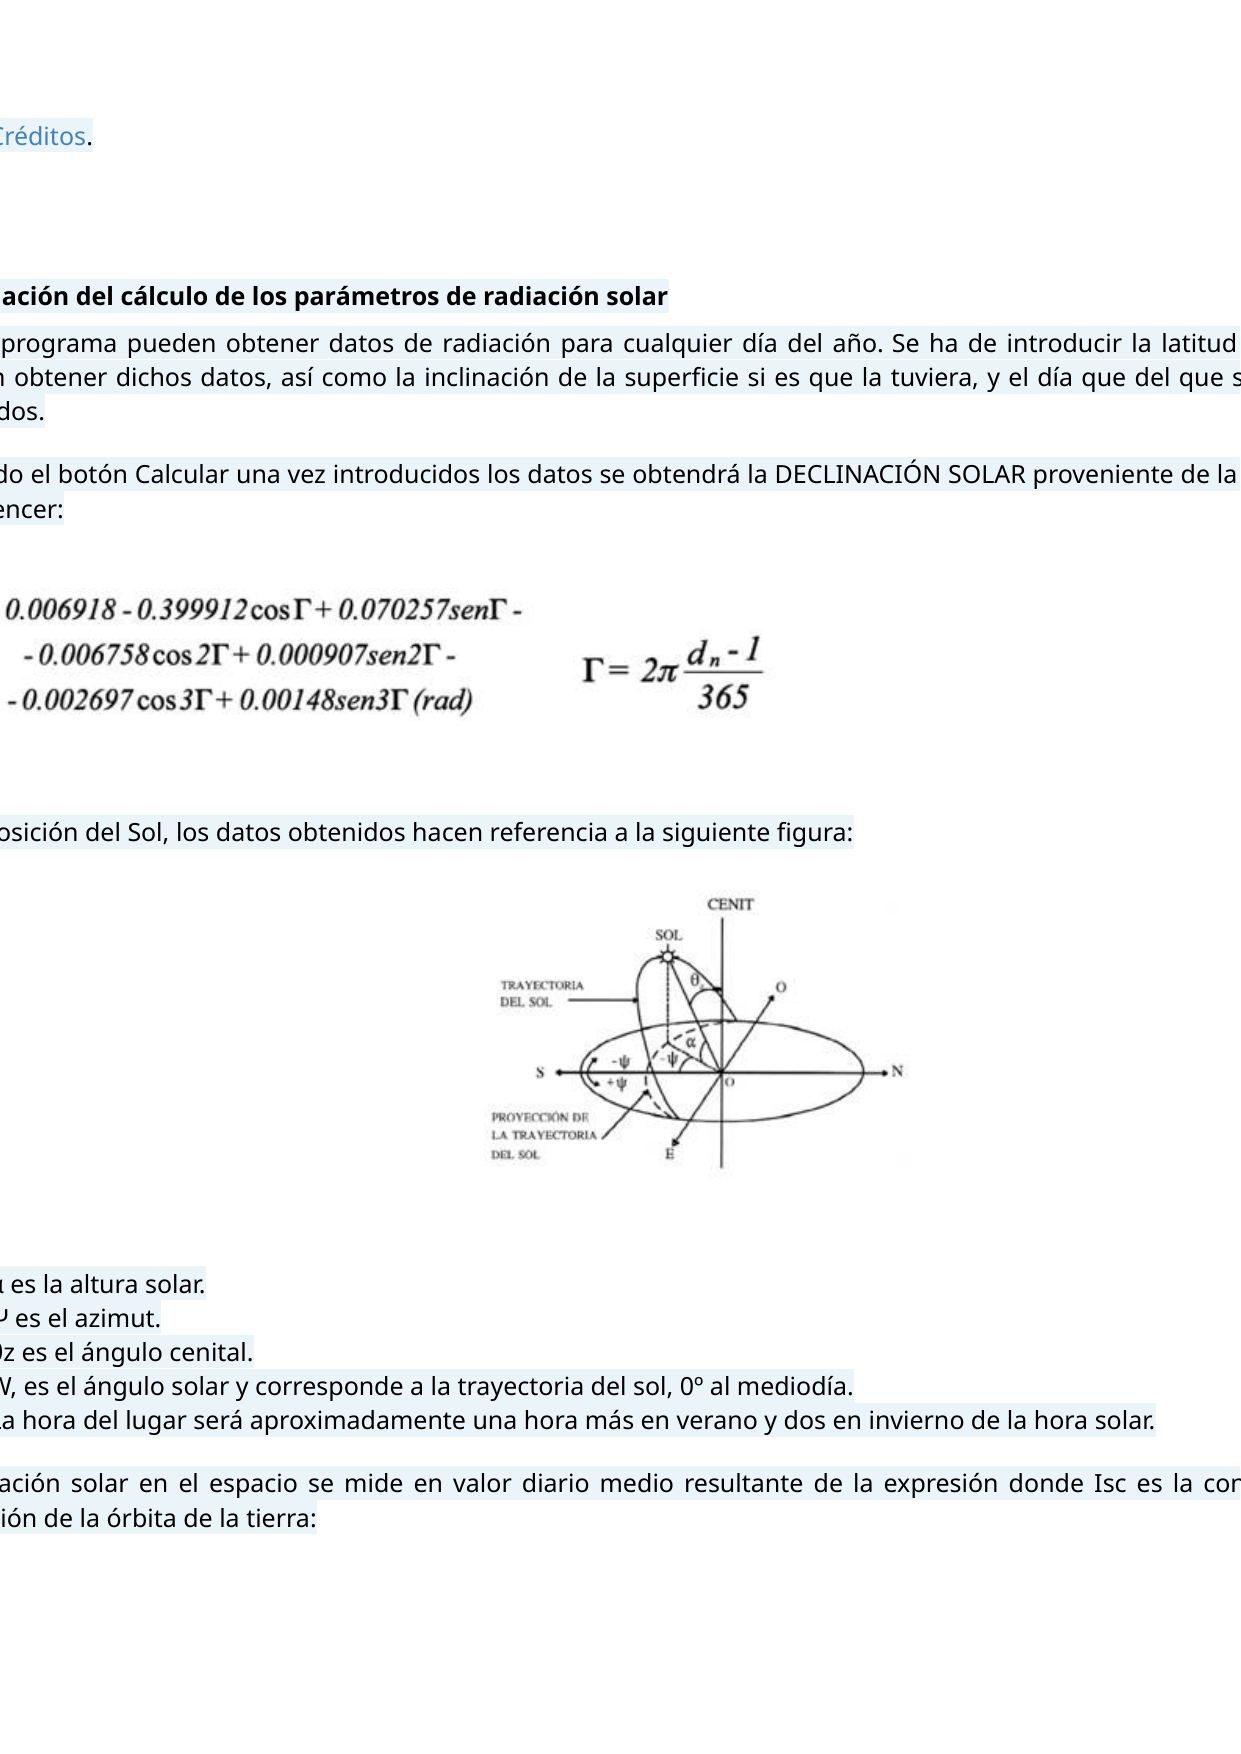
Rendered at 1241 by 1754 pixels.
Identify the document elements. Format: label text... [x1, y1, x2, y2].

picture [484, 878, 921, 1179]
table_header Delphi: AjpdSoft Cálculo de los parámetros de radiación Añadida a la sección Descargas la aplicación AjpdSoft Cálculo de los parámetros de radiación: este programa ha sido desarrollado para el cálculo de la declinación solar así como para calcular la posición del Sol en cualquier día del año. Permite calcular, para una latitud dada, la radiación solar sobre superficie plana o inclinada en la capa exterior de la atmósfera. Los resultados se pueden guardar en fichero de texto, consultar en pantalla o copiar al portapapeles). Liberamos el código fuente - source code en Borland Delphi 6 100% Open Source. Información del cálculo de los parámetros de radiación solar. Características más importantes de AjpdSoft Cálculo de los parámetros de radiación. AjpdSoft Cálculo de los parámetros de radiación en funcionamiento. Instalación y configuración de AjpdSoft Cálculo de los parámetros de radiación. Datos técnicos de AjpdSoft Cálculo de los parámetros de radiación. A quién va dirigida AjpdSoft Cálculo de los parámetros de radiación. Anexo. Ejemplo de cálculos resultantes tras pulsar en "Informe Cálculos". Código fuente (source code) de la aplicación completa. Artículos relacionados. Créditos. Información del cálculo de los parámetros de radiación solar Con el programa pueden obtener datos de radiación para cualquier día del año. Se ha de introducir la latitud del lugar del que se quieren obtener dichos datos, así como la inclinación de la superficie si es que la tuviera, y el día que del que se quiere obtener los resultados. Pulsando el botón Calcular una vez introducidos los datos se obtendrá la DECLINACIÓN SOLAR proveniente de la expresión propuesta por Spencer: De la posición del Sol, los datos obtenidos hacen referencia a la siguiente figura: α es la altura solar. Ψ es el azimut. θz es el ángulo cenital. W, es el ángulo solar y corresponde a la trayectoria del sol, 0º al mediodía. La hora del lugar será aproximadamente una hora más en verano y dos en invierno de la hora solar. La radiación solar en el espacio se mide en valor diario medio resultante de la expresión donde Isc es la constante solar y E0, la corrección de la órbita de la tierra: Con el programa también se obtiene el valor de radiación difusa a partir de datos mensuales de radiación global. El programa incluye los datos de tres localidades y se usa para ello el índice de transparencia diario, que relaciona estas radiaciones, (Kd=Gd/Ids) y se aplica la correlación del Método de Page: D/G=1.00-1.13Kd. Características más importantes de AjpdSoft Cálculo de los parámetros de radiación Aplicación de muy sencillo manejo, muy fácil e intuitiva, todas las opciones están en una misma ventana. La aplicación ha sido desarrollada en el lenguaje de programación Borland Delphi 6. No necesita instalación, es suficiente con ejecutar el fichero calculosradiacion.exe. Calcula la declinación solar, posición del Sol en cualquier día del año, calcula la radiación solar sobre superficie plana y sobre superficie inclinada. Muestra gráficas de los valores medios mensuales de radiación difusa y global de las localidades elegidas. Muestra los cálculos obtenidos en pantalla y permite guardarlos en fichero de texto. AjpdSoft Cálculo de los parámetros de radiación en funcionamiento Esta aplicación o programa informático permite calcular la declinación solar según la posición del Sol en cualquier día del año. Se obtiene así mismo para una latitud dada (gadros, minutos y segundos) la radiación solar sobre una superficie plana en la capa exterior de la atmósfera, medida en vatios hora por metro cuadrado. También puede calcular la radiación para una superficie inclinada (según los grados de inclinación). AjpdSoft Cálculo de los parámetros de radiación calcula, para una hora solar dada, la posición del sol según sus ángulos. La aplicación incluye los datos de los valores emdios mensuales de radiación difusa para tres localidades de las que se disponen datos de radiación global: Almería, Madrid y Santander. Calcula para estas localidades la componente difusa de dicha radiación, basado en el Método de Page, y en función de la radiación total que se recibe para esas localidades, de donde dichas radiaciones extraterrestres se han calculado con el propio programa. En primer lugar, para introducir los datos conocidos marcaremos el chec "Introducir Datos", introduciremos latitud norte (que la aplicación podrá calcular automáticamente en función de los grados, minutos y segundos), los grados de inclinación, el día del año (podremos obtener los días automáticamente para determinadas fechas: Solsticio de Verano: el 21 de junio (día 172 en fecha juliana). Equinoccio de Otoño: el 23 de septiembre (día 266 en fecha juliana). Solsticio de Invierno: el 21 de diciembre (día 355 en fecha juliana). Equinoccio de Primavera: el 31 de marzo (día 80 en fecha juliana). O bien pulsamos los botones para cada uno de estos días del año o bien pulsamos en el desplegable del calendario y seleccionamos el día que deseemos, pulsaremos el botón "Añadir Fecha Indicada" para calcular el día del año de la fecha indicada (fecha juliana). Una vez introducidos los datos conocidos pulsaremos "Calcular" para que la aplicación realice los cálculos automáticos de: declinación en grados, altura solar al mediodía, ángulo cenital, ángulo de salida del sol, salida para superficie inclinada, amanecer, duración del día, anochecer, radiación solar diaria extraterreste (Mh/m2), radiación diaria sobre la superficie inclinada (Wh/m2): Seleccionando en "Valores demdios mensuales de radiación difusa" la localidad (Almería, Madrid o Santander) y pulsando en "Hallar" la aplicación calculará los valores medios de radiación difusa por cada mes: Pulsando el botón "Mostrar gráfica" podremos ver una gráfica comparativa de según los distintos valores de radiación media mensual tanto global cómo difusa por localidad: La aplicación permite exportar el gráfico a bmp (imagen), mostrar una vista previa para seleccionar las opciones antes de la impresión (impresora, márgenes, posición, etc.) o imprimirlo directamente en la impresora predeterminada. En "Posición del Sol", introduciendo la hora, los minutos y los segundos, la aplicación calculará el ángulo horario, el azimut y la altura solar: Pulsando en el botón "Informe Cálculos" podremos ver los cálculos realizados en el cuadro de texto para copiarlos al portapapeles o bien, pulsando en el botón "Guardar Informe" podremos guardarlos en fichero de texto: Seleccionando una carpeta y un nombre de fichero se guardarán los datos de los cálculos de radiación: Ejemplo de cálculos resultantes tras pulsar en "Informe Cálculos". Instalación y configuración de AjpdSoft Cálculo de los parámetros de radiación Podéis descargar el programa con el código fuente (freeware, gratuito) desde esta URL: Descarga gratuita (freeware) de AjpdSoft Cálculo de los parámetros de radiación Para el correcto funcionamiento sólo es necesario el fichero calculosradiacion.exe, el resto de ficheros corresponden al código fuente y no son necesarios para su ejecución. La aplicación no necesita instalación, el fichero calculosradiacion.exe se puede ejecutar directamente. Datos técnicos de AjpdSoft Cálculo de los parámetros de radiación Esta aplicación ha sido desarrollada en el lenguaje de programación Borland Delphi 6. Guarda los cálculos realizados en un fichero de texto plano sin formato (txt). Si eres desarrollador de software y te has registrado en nuestra web (si aún no te has registrado puedes hacerlo desde aquí gratuitamente) puedes descargar el código fuente 100% Open Source (completo y totalmente gratuito) en Borland (ahora Codegear) Delphi 6: AjpdSoft Cálculo de los parámetros de radiación (Código fuente Open Source en Borland Delphi 6) AjpdSoft Cálculo de los parámetros de radiación ha sido testeada y funciona correctamente en equipos con sistemas operativos: Windows 98, Windows XP, Windows 2000 Server, Windows Server 2003, Windows Vista y Windows Seven (7). A quién va dirigida AjpdSoft Cálculo de los parámetros de radiación La aplicación va dirigida a ingenieros y trabajadores que quieran montar placas solares, permite calcular determinados parámetros útiles para el correcto montaje de las placas solares. Anexo Ejemplo de cálculos resultantes tras pulsar en "Informe Cálculos": IMFORME DE CÁLCULOS: FECHA: 25/12/2009 Número de día del año: 359 Latitud del lugar: 3.06806 Grados Latitud Norte Superficie plana y superficie inclinada 2 grados Declinación del día -23.398 grados ALTURA SOLAR AL MEDIODIA: 63.534 GRADOS Ángulo cenital: 26.466 grados ÁNGULO DE SALIDA DEL SOL: 88.671 GRADOS Salida sol para superfie inclinada: 88.671 grados AMANECER: 6.09 Horas antes del mediodía DURACIÓN DEL DÍA: 11.82 Horas ANOCHECER: 17.91 Horas desde el mediodía Radiación solar diaria extraterrestre de 9530.39 Wh/m2 Radiación solar diaria extraterrestre sobre superficie inclinada de 9774.15 Wh/m2 Código fuente (source code) de la aplicación completa: unit radiacion; {$R WinXP.res} interface uses Windows, Messages, SysUtils, Variants, Classes, Graphics, Controls, Forms, Dialogs,shellapi, StdCtrls, ComCtrls, Buttons, dateutils, ExtCtrls, Math, jpeg, series, ThemeMgr; type TF_Radiacion = class(TForm) Notas: TPageControl; TabSheet1: TTabSheet; TabSheet2: TTabSheet; gb_Radiacion: TGroupBox; Label1: TLabel; Label2: TLabel; Label3: TLabel; Label4: TLabel; Label5: TLabel; Label6: TLabel; Label7: TLabel; Label9: TLabel; Label10: TLabel; Label11: TLabel; Label12: TLabel; Label13: TLabel; Label14: TLabel; Label15: TLabel; Label8: TLabel; Label16: TLabel; E_1: TEdit; E_2: TEdit; E_3: TEdit; E_4: TEdit; E_5: TEdit; E_6: TEdit; E_12: TEdit; E_11: TEdit; E_10: TEdit; E_9: TEdit; E_8: TEdit; E_7: TEdit; E_24: TEdit; E_23: TEdit; E_22: TEdit; E_21: TEdit; E_20: TEdit; E_19: TEdit; RB_almeria: TRadioButton; RB_madrid: TRadioButton; RB_santander: TRadioButton; Button1: TButton; E_18: TEdit; E_17: TEdit; E_16: TEdit; E_15: TEdit; E_14: TEdit; E_13: TEdit; B_informe: TButton; B_Guardar: TButton; B_salir: TButton; M_resultados: TMemo; GB_datos: TGroupBox; B_calcular: TButton; P_fecha: TPanel; L_dia: TLabel; E_numeroDedia: TEdit; DTP_fecha: TDateTimePicker; B_anadirFecha: TButton; B_solsticioVerano: TButton; B_equinoccioOtono: TButton; B_SolsticioInvierno: TButton; B_EquinoccioPrimavera: TButton; P_latitud: TPanel; LE_Latitud: TLabeledEdit; LE_grados: TLabeledEdit; LE_minutos: TLabeledEdit; LE_Segundos: TLabeledEdit; CB_grados: TCheckBox; B_convertirLatitud: TButton; LE_Inclinacion: TLabeledEdit; CB_datos: TCheckBox; P_resultados: TGroupBox; L_alturaSolar: TLabel; L_alturaCenital: TLabel; L_resultado: TLabel; L_angulosalidaSol: TLabel; L_DuracionDia: TLabel; L_fecha: TLabel; L_horaSalidaSol: TLabel; L_horaPuestasol: TLabel; L_anguloSalidaInclinada: TLabel; L_radiacionInclinada: TLabel; L_radiacionExtra: TLabel; E_declinacion: TEdit; E_radiacionInclinada: TEdit; E_radiacion: TEdit; GB_posicionSol: TGroupBox; L_azimut: TLabel; L_alturaDelSol: TLabel; L_anguloSolar: TLabel; L_segundos: TLabel; L_hora: TLabel; L_minutos: TLabel; E_segundos: TEdit; CB_posicionDelSol: TCheckBox; B_Posicion: TButton; LE_azimut: TLabeledEdit; LE_alturaSolar: TLabeledEdit; LE_anguloSolar: TLabeledEdit; E_Hora: TEdit; E_minutos: TEdit; SaveDialog1: TSaveDialog; Image1: TImage; Image2: TImage; btGrafica: TButton; LWEB: TLabel; ThemeManager1: TThemeManager; procedure B_calcularClick(Sender: TObject); procedure CB_gradosClick(Sender: TObject); procedure B_convertirLatitudClick(Sender: TObject); procedure CB_datosClick(Sender: TObject); procedure B_anadirFechaClick(Sender: TObject); procedure B_solsticioVeranoClick(Sender: TObject); procedure FormCreate(Sender: TObject); procedure B_equinoccioOtonoClick(Sender: TObject); procedure B_SolsticioInviernoClick(Sender: TObject); procedure B_EquinoccioPrimaveraClick(Sender: TObject); procedure CB_posicionDelSolClick(Sender: TObject); procedure B_PosicionClick(Sender: TObject); procedure Button1Click(Sender: TObject); procedure RB_almeriaClick(Sender: TObject); procedure RB_madridClick(Sender: TObject); procedure RB_santanderClick(Sender: TObject); procedure B_salirClick(Sender: TObject); procedure B_informeClick(Sender: TObject); procedure B_GuardarClick(Sender: TObject); procedure btGraficaClick(Sender: TObject); procedure LWEBClick(Sender: TObject); private { Private declarations } public { Public declarations } end; var F_Radiacion: TF_Radiacion; implementation uses grafica; {$R *.dfm} procedure TF_Radiacion.B_calcularClick(Sender: TObject); var i,j,k,di,numerodeldia : integer; t,de,dec,w,l,Lrad,wgrad,DurDia,alfa,alfaGrad,altCen,salSol,finSol,beta,w2, w2grad,betaRad, E0,Iod,Iod2: real; declinacion,anguloSolar,angulosolargrados,duracionDia,alturaSol, alturaCenital,salidaSolar,puestasol,AngulosolarInclinacion,radiaciondiaria, radiacionDiariaInclinada : string; begin val(LE_Latitud.text,l,i); val(E_numeroDedia.Text,di,j); val(LE_Inclinacion.text,beta,k); if (i<>0) or (j<>0) or (k<>0) then begin if i<>0 then begin showmessage('Introduzca correctamente la latitud del lugar'); LE_Latitud.clear; LE_Latitud.setfocus; end; if j<>0 then begin Showmessage('Introduzca el día del año deseado'); B_anadirFecha.setfocus; end; if k<>0 then begin showmessage('Introduzca un valor correcto'); LE_Inclinacion.setfocus; end; end else begin if (l>90) or (l<0) then begin showmessage('El valor de latitud ha de estar comprendido entre 0º y 90º'); LE_Latitud.Clear; LE_Latitud.setfocus; end else begin B_informe.Enabled := true; numerodeldia := dayoftheyear(DTP_fecha.date); E_numeroDedia.text := inttostr(numerodeldia); L_fecha.caption := 'FECHA: '+datetostr(dtp_fecha.DateTime); t := 2*pi*((di-1)/365); //es el número de día del año de := 0.006918-0.399912*cos(t)+0.070257*sin(t)-0.006758*cos(2*t)+0.000907*sin(2*t) -0.002697*cos(3*t)+0.00148*sin(3*t); // da el valor de la declinacion en el día pedido dec := de*(180/pi); // pasa de radianes a grados str(dec:6:3,declinacion); E_declinacion.Text := declinacion; CB_posicionDelSol.Enabled := true; B_calcular.setfocus; Lrad := ((l*pi)/180); //pone la latitud en radianes w := arcCos(-tan(Lrad)*tan(de)); //angulo solar para la salida del sol cuando alfa = 0 wgrad := w*180/pi; // pone el ángulo de salida del sol en grados str(w:6:3,angulosolar); str(wgrad:6:3,angulosolargrados); L_angulosalidaSol.Caption := 'ÁNGULO DE SALIDA DEL SOL: '+ anguloSolarGrados+' GRADOS'; if (beta<0) or (beta>90) then begin showmessage('La inclinación ha de estar comprendida entre 0 y 90 grados'); LE_Inclinacion.text := '0'; end; betaRad := (beta*pi)/180; w2 := arcCos(-tan(Lrad-betaRad)*tan(de)); //angulo de salida para una superficie inclinada w2grad :=w2*180/pi; str(w2grad:6:3,AngulosolarInclinacion); if (w2 <= w) then // El angulo de salida para sup. inclinada será el mínimo entre w2 y w L_anguloSalidaInclinada.Caption := 'Salida para superfie inclinada: ' + anguloSolarInclinacion+' grados'; if (w2 > w) then L_anguloSalidaInclinada.Caption := 'Salida sol para superfie inclinada: '+ anguloSolarGrados+' grados'; Durdia := (wgrad*2)/15; //duración de un día, 2veces el ángulo salida del sol entre 15 grados que dura cada hora str(durdia:6:2,duracionDia); L_DuracionDia.caption := 'DURACIÓN DEL DÍA: '+duracionDia+' Horas'; SalSol := 12-(durDia/2); str(salsol:6:2,salidaSolar); L_horaSalidaSol.caption := 'AMANECER: '+salidasolar+' Hora Solar'; finSol:= 12+(durDia/2); str(finsol:6:2,puestaSol); L_horaPuestaSol.caption := 'ANOCHECER: '+puestasol+' Hora Solar'; alfa := arcSin(sin(Lrad)*sin(de)+cos(Lrad)*cos(de)*1); //altura solar al mediodía, cosw=1 alfaGrad := alfa*180/pi; str(alfagrad:8:3,alturaSol); L_alturaSolar.Caption := 'ALTURA SOLAR AL MEDIODIA: '+alturaSol+' GRADOS'; altCen := 90-alfaGrad; //el ángulo cenital es complementario de la altura solar str(altCen:8:3,alturacenital); L_alturaCenital.Caption := 'Ángulo cenital: '+alturaCenital+' grados'; E0 := 1+0.03333*cos(2*pi*numerodeldia/365); //radiación global diaria exterior de la admosfera. Iod := (24/pi)*1367*E0*(w*sin(de)*sin(Lrad)+cos(de)*cos(Lrad)*sin(w)); str(Iod:6:2,radiaciondiaria); E_radiacion.text := radiaciondiaria; if (w2 <= w) then //para superficie inclinada se usa el mínimo entre w y w2 Iod2 := (24/pi)*1367*E0*(w2*sin(de)*sin(Lrad-betaRad)+cos(de)*cos(Lrad-betaRad)*sin(w2)); str(Iod2:6:2,radiacionDiariaInclinada); E_radiacionInclinada.text := radiacionDiariaInclinada; if (w2 > w) then Iod2 := (24/pi)*1367*E0*(w*sin(de)*sin(Lrad-betaRad)+cos(de)*cos(Lrad-betaRad)*sin(w)); str(Iod2:6:2,radiacionDiariaInclinada); E_radiacionInclinada.text := radiacionDiariaInclinada; end; end; end; procedure TF_Radiacion.CB_gradosClick(Sender: TObject); begin If CB_grados.checked then begin LE_Latitud.clear; LE_grados.enabled := true; LE_grados.setfocus; LE_minutos.enabled := true; LE_Segundos.enabled := true; B_convertirlatitud.Enabled := true; end else begin LE_grados.enabled := false; LE_minutos.enabled := false; LE_Segundos.enabled := false; B_convertirlatitud.Enabled := false; LE_grados.clear; LE_minutos.clear; LE_Segundos.clear; end; end; procedure TF_Radiacion.B_convertirLatitudClick(Sender: TObject); var g,s,m : integer; r : real; resultado : string; i,j,k : integer; begin val(LE_grados.text,g,i); val(LE_minutos.text,m,j); val(LE_Segundos.Text,s,k); if (i<>0) or (j<>0) or (k<>0) then begin showmessage('Introduzca valores válidos'); LE_grados.setfocus; end else begin r := g+(m/60)+(s/3600); str(r:8:5,resultado); LE_Latitud.Text := resultado; end; end; procedure TF_Radiacion.CB_datosClick(Sender: TObject); begin If CB_datos.checked then begin LE_Inclinacion.Enabled := true; B_calcular.Enabled := true; CB_grados.enabled := true; LE_Latitud.enabled := true; L_dia.Enabled := true; DTP_fecha.enabled := true; B_anadirFecha.enabled := true; B_solsticioVerano.enabled := true; B_SolsticioInvierno.enabled := true; B_equinoccioOtono.enabled := true; B_EquinoccioPrimavera.enabled := true; end else begin LE_Inclinacion.enabled := false; B_calcular.Enabled := false; CB_grados.enabled := false; LE_Latitud.enabled := false; DTP_fecha.enabled := false; B_anadirFecha.enabled := false; B_solsticioVerano.enabled := false; B_SolsticioInvierno.enabled := false; B_equinoccioOtono.enabled := false; B_EquinoccioPrimavera.enabled := false; CB_posicionDelSol.enabled := false; L_dia.Enabled := false; CB_posicionDelSol.Checked := false; end; end; procedure TF_Radiacion.B_anadirFechaClick(Sender: TObject); var dia : TDatetime; d : integer; begin dia := DTP_fecha.date; d := DayOfTheYear(dia); E_numeroDedia.Text := inttostr(d); B_calcular.setfocus; end; procedure TF_Radiacion.B_solsticioVeranoClick(Sender: TObject); var solsticioVer : TDatetime; d : integer; begin solsticioVer := strtodate('21/06/2009'); DTP_fecha.date := solsticioVer; d := dayoftheyear(solsticioVer); E_numeroDedia.Text := inttostr(d); end; procedure TF_Radiacion.FormCreate(Sender: TObject); begin DTP_fecha.date := now; end; procedure TF_Radiacion.B_equinoccioOtonoClick(Sender: TObject); var equinoccioOto : TDatetime; d : integer; begin equinoccioOto := strtodate('23/09/2009'); DTP_fecha.date := equinoccioOto; d := dayoftheyear(equinoccioOto); E_numeroDedia.Text := inttostr(d); end; procedure TF_Radiacion.B_SolsticioInviernoClick(Sender: TObject); var solsticioInv : TDatetime; d : integer; begin solsticioInv := strtodate('21/12/2009'); DTP_fecha.date := solsticioInv; d := dayoftheyear(solsticioInv); E_numeroDedia.Text := inttostr(d); end; procedure TF_Radiacion.B_EquinoccioPrimaveraClick(Sender: TObject); var equinoccioPri : TDatetime; d : integer; begin equinoccioPri := strtodate('21/03/2009'); DTP_fecha.date := equinoccioPri; d := dayoftheyear(equinoccioPri); E_numeroDedia.Text := inttostr(d); end; procedure TF_Radiacion.CB_posicionDelSolClick(Sender: TObject); begin if CB_posicionDelSol.Checked then begin B_Posicion.enabled := true; E_segundos.enabled := true; E_hora.enabled := true; E_minutos.enabled := true; L_azimut.Enabled := true; L_alturaDelSol.enabled := true; L_anguloSolar.enabled:= true; L_segundos.Enabled := true; L_hora.Enabled := true; L_minutos.Enabled := true; E_Hora.setfocus; end else begin E_Hora.enabled := false; E_segundos.enabled := false; E_minutos.enabled := false; B_Posicion.enabled := false; L_segundos.Enabled := false; L_azimut.Enabled := false; L_alturaDelSol.enabled := false; L_anguloSolar.enabled := false; L_hora.Enabled := false; L_minutos.Enabled := false; end; end; procedure TF_Radiacion.B_PosicionClick(Sender: TObject); var h,m,s,hs,w,wgrad,alfa,alfaGrad,L,Lrad,de,deRad,azi,aziGrad : real; i,j,k: integer; angulosolar,azimut,alturaSolar : string; begin val(E_Hora.text,h,i); val(E_minutos.text,m,j); val(E_segundos.text,s,k); if (i<>0) or (j<>0) or (k<>0) then begin showmessage('Introduzca valores horarios correctos'); E_hora.setfocus; end else begin if (E_declinacion.text = '') then begin showmessage('Debe introducir el día en que desea calcular la posicion del sol'); B_anadirFecha.SetFocus; end else begin if (h<0) or (h>23) or (m<0)or (m>59) or (s<0) or (s>59) then begin showmessage('Introduzca valores adecuados: hora entre 0 y 23; '+ 'minutos y segundos entre 0 y 59'); E_hora.SetFocus; end else begin Hs := h+m/60+s/3600; // nos da la hora solar en decimal w := (hs-12)*pi/12; // ángulo solar en radianes wgrad := (hs-12)*180/12; // ángulo solar en grados: 1 hora = 15 grados str(wgrad:6:2,angulosolar); LE_anguloSolar.Text := angulosolar; val(E_declinacion.text,de,i); // coge el valor de la declinacion para ese día val(LE_Latitud.text,l,i); // coge el valor de la latidud del lugar Lrad := l*pi/180; // latitud en radianes DeRad := de*pi/180; // declinacion en radianes //calcula altura solar a cualquier hora alfa := arcSin(sin(Lrad)*sin(DeRad)+cos(Lrad)*cos(DeRad)*cos(w)); alfaGrad := alfa*180/pi; str(alfagrad:8:3,alturaSolar); LE_alturaSolar.Text := alturaSolar; if (Hs = 12) then LE_azimut.text := '0.00' else begin // calcula el azimut en radianes Azi := arcCos((sin(alfa)*sin(LRad)-sin(deRad))/(cos(alfa)*cos(LRad))); AziGrad := azi*180/pi; // azimut en grados str(azigrad:6:2,azimut); LE_azimut.text := azimut; end; end; end; end; end; procedure TF_Radiacion.Button1Click(Sender: TObject); var e,f,m,a,ma,j,ju,ag,s,o,n,di,e2,f2,m2,a2,ma2,j2,ju2,ag2,s2,o2,n2,di2, k1,k2,k3,k4,k5,k6,k7,k8,k9,k19,k10,k11,k12,d1,d2,d3,d4,d5,d6,d7,d8,d9,d10,d11,d12 : real; begin if RB_almeria.Checked then begin e := 2800; //valores medios mensuales de radiacion global E_1.text := floattostr(e); f := 3600; E_2.text := floattostr(f); m := 5100; E_3.Text := floattostr(m); a := 5700; E_4.Text := floattostr(a); ma := 6600; E_5.text := floattostr(ma); j := 7200; E_6.text := floattostr(j); ju := 7100; E_7.text := floattostr(ju); ag := 6500; E_8.text := floattostr(ag); s := 5500; E_9.text := floattostr(s); o := 4200; E_10.text:= floattostr(o); n := 3000; E_11.text := floattostr(n); di := 2500; E_12.text := floattostr(di); e2 := 4700; //valores de radiacion en la atmosfera para el día 15 de cada mes f2 := 6204; m2 := 8014; a2 := 9851; ma2 := 11064; j2 := 11585; ju2 := 11364; ag2 := 10420; s2 := 8846; o2 := 6971; n2 := 5211; di2 := 4338; k1 := e/e2; // k es el cociente entre radiacion global y la extraterrestre: k=Go/Ioc k2 := f/f2; k3 := m/m2; k4 := a/a2; k5 := ma/ma2; k6 := j/j2; k7 := ju/ju2; k8 := ag/ag2; k9 := s/s2; k10 := o/o2; k11 := n/n2; k12 := di/di2; D1 := e*(1-1.13*k1); // se halla el valor de la radiacion difusa por el método de Page E_13.Text := floattostr(d1); D2 := f*(1-1.13*k2); E_14.Text := floattostr(d2); D3 := m*(1-1.13*k3); E_15.Text := floattostr(d3); D4 := a*(1-1.13*k4); E_16.Text := floattostr(d4); D5 := ma*(1-1.13*k5); E_17.Text := floattostr(d5); D6 := j*(1-1.13*k6); E_18.Text := floattostr(d6); D7 := ju*(1-1.13*k7); E_19.Text := floattostr(d7); D8 := ag*(1-1.13*k8); E_20.Text := floattostr(d8); D9 := s*(1-1.13*k9); E_21.Text := floattostr(d9); D10 := o*(1-1.13*k10); E_22.Text := floattostr(d10); D11 := n*(1-1.13*k11); E_23.Text := floattostr(d11); D12 := di*(1-1.13*k12); E_24.Text := floattostr(d12); end; if RB_madrid.Checked then begin e := 2000; //valores medios mensuales de radiacion global E_1.text := floattostr(e); f := 2900; E_2.text := floattostr(f); m := 4300; E_3.Text := floattostr(m); a := 5400; E_4.Text := floattostr(a); ma := 6500; E_5.text := floattostr(ma); j := 7300; E_6.text := floattostr(j); ju := 7600; E_7.text := floattostr(ju); ag := 6700; E_8.text := floattostr(ag); s := 5300; E_9.text := floattostr(s); o := 3600; E_10.text:= floattostr(o); n := 2400; E_11.text := floattostr(n); di := 1800; E_12.text := floattostr(di); e2 := 4089; //valores de radiacion en la atmosfera para el día 15 de cada mes f2 := 5642; m2 := 7569; a2 := 9598; ma2 := 10995; j2 := 11620; ju2 := 11362; ag2 := 10261; s2 := 8490; o2 := 6460; n2 := 4615; di2 := 3222; k1 := e/e2; // k es el cociente entre radiacion global y la extraterrestre: k=Go/Ioc k2 := f/f2; k3 := m/m2; k4 := a/a2; k5 := ma/ma2; k6 := j/j2; k7 := ju/ju2; k8 := ag/ag2; k9 := s/s2; k10 := o/o2; k11 := n/n2; k12 := di/di2; D1 := e*(1-1.13*k1); // se halla el valor de la radiacion difusa por el método de Page E_13.Text := floattostr(d1); D2 := f*(1-1.13*k2); E_14.Text := floattostr(d2); D3 := m*(1-1.13*k3); E_15.Text := floattostr(d3); D4 := a*(1-1.13*k4); E_16.Text := floattostr(d4); D5 := ma*(1-1.13*k5); E_17.Text := floattostr(d5); D6 := j*(1-1.13*k6); E_18.Text := floattostr(d6); D7 := ju*(1-1.13*k7); E_19.Text := floattostr(d7); D8 := ag*(1-1.13*k8); E_20.Text := floattostr(d8); D9 := s*(1-1.13*k9); E_21.Text := floattostr(d9); D10 := o*(1-1.13*k10); E_22.Text := floattostr(d10); D11 := n*(1-1.13*k11); E_23.Text := floattostr(d11); D12 := di*(1-1.13*k12); E_24.Text := floattostr(d12); end; if RB_santander.Checked then begin e := 1300; //valores medios mensuales de radiacion global E_1.text := floattostr(e); f := 1900; E_2.text := floattostr(f); m := 2900; E_3.Text := floattostr(m); a := 3900; E_4.Text := floattostr(a); ma := 4500; E_5.text := floattostr(ma); j := 5100; E_6.text := floattostr(j); ju := 5200; E_7.text := floattostr(ju); ag := 4400; E_8.text := floattostr(ag); s := 3800; E_9.text := floattostr(s); o := 2400; E_10.text:= floattostr(o); n := 1600; E_11.text := floattostr(n); di := 1100; e2 := 3567; //valores de radiacion en la atmosfera para el día 15 de cada mes f2 := 5152; m2 := 7169; a2 := 9355; ma2 := 10911; j2 := 11627; ju2 := 11336; ag2 := 10099; s2 := 8163; o2 := 6008; n2 := 4103; di2 := 3200; k1 := e/e2; // k es el cociente entre radiacion global y la extraterrestre: k=Go/Ioc k2 := f/f2; k3 := m/m2; k4 := a/a2; k5 := ma/ma2; k6 := j/j2; k7 := ju/ju2; k8 := ag/ag2; k9 := s/s2; k10 := o/o2; k11 := n/n2; k12 := di/di2; D1 := e*(1-1.13*k1); // se halla el valor de la radiacion difusa por el método de Page E_13.Text := floattostr(d1); D2 := f*(1-1.13*k2); E_14.Text := floattostr(d2); D3 := m*(1-1.13*k3); E_15.Text := floattostr(d3); D4 := a*(1-1.13*k4); E_16.Text := floattostr(d4); D5 := ma*(1-1.13*k5); E_17.Text := floattostr(d5); D6 := j*(1-1.13*k6); E_18.Text := floattostr(d6); D7 := ju*(1-1.13*k7); E_19.Text := floattostr(d7); D8 := ag*(1-1.13*k8); E_20.Text := floattostr(d8); D9 := s*(1-1.13*k9); E_21.Text := floattostr(d9); D10 := o*(1-1.13*k10); E_22.Text := floattostr(d10); D11 := n*(1-1.13*k11); E_23.Text := floattostr(d11); D12 := di*(1-1.13*k12); E_24.Text := floattostr(d12); end; end; procedure TF_Radiacion.RB_almeriaClick(Sender: TObject); var e,f,m,a,ma,j,ju,ag,s,o,n,di : real; begin e := 2800; //valores medios mensuales de radiacion global E_1.text := floattostr(e); f := 3600; E_2.text := floattostr(f); m := 5100; E_3.Text := floattostr(m); a := 5700; E_4.Text := floattostr(a); ma := 6600; E_5.text := floattostr(ma); j := 7200; E_6.text := floattostr(j); ju := 7100; E_7.text := floattostr(ju); ag := 6500; E_8.text := floattostr(ag); s := 5500; E_9.text := floattostr(s); o := 4200; E_10.text:= floattostr(o); n := 3000; E_11.text := floattostr(n); di := 2500; E_12.text := floattostr(di); E_13.clear; E_14.clear; E_15.clear; E_16.clear; E_17.clear; E_18.clear; E_19.clear; E_20.clear; E_21.Clear; E_22.clear; E_23.Clear; E_24.Clear; end; procedure TF_Radiacion.RB_madridClick(Sender: TObject); var e,f,m,a,ma,j,ju,ag,s,o,n,di : real; begin e := 2000; //valores medios mensuales de radiacion global E_1.text := floattostr(e); f := 2900; E_2.text := floattostr(f); m := 4300; E_3.Text := floattostr(m); a := 5400; E_4.Text := floattostr(a); ma := 6500; E_5.text := floattostr(ma); j := 7300; E_6.text := floattostr(j); ju := 7600; E_7.text := floattostr(ju); ag := 6700; E_8.text := floattostr(ag); s := 5300; E_9.text := floattostr(s); o := 3600; E_10.text:= floattostr(o); n := 2400; E_11.text := floattostr(n); di := 1800; E_12.text := floattostr(di); E_13.clear; E_14.clear; E_15.clear; E_16.clear; E_17.clear; E_18.clear; E_19.clear; E_20.clear; E_21.Clear; E_22.clear; E_23.Clear; E_24.Clear; end; procedure TF_Radiacion.RB_santanderClick(Sender: TObject); var e,f,m,a,ma,j,ju,ag,s,o,n,di : real; begin e := 1300; //valores medios mensuales de radiacion global E_1.text := floattostr(e); f := 1900; E_2.text := floattostr(f); m := 2900; E_3.Text := floattostr(m); a := 3900; E_4.Text := floattostr(a); ma := 4500; E_5.text := floattostr(ma); j := 5100; E_6.text := floattostr(j); ju := 5200; E_7.text := floattostr(ju); ag := 4400; E_8.text := floattostr(ag); s := 3800; E_9.text := floattostr(s); o := 2400; E_10.text:= floattostr(o); n := 1600; E_11.text := floattostr(n); di := 1100; E_12.text := floattostr(di); E_13.clear; E_14.clear; E_15.clear; E_16.clear; E_17.clear; E_18.clear; E_19.clear; E_20.clear; E_21.Clear; E_22.clear; E_23.Clear; E_24.Clear; end; procedure TF_Radiacion.B_salirClick(Sender: TObject); begin Close; end; procedure TF_Radiacion.B_informeClick(Sender: TObject); begin M_resultados.lines.Add('IMFORME DE CÁLCULOS: '); M_resultados.lines.Add(''); M_resultados.lines.Add(L_fecha.caption); M_resultados.lines.Add('Número de día del año: '+E_numeroDedia.text); M_resultados.lines.Add('Latitud del lugar: '+LE_latitud.Text+' Grados Latitud Norte'); M_resultados.lines.Add('Superficie plana y superficie inclinada '+LE_Inclinacion.Text+' grados'); M_resultados.lines.Add('Declinación del día '+E_declinacion.text+' grados'); M_resultados.lines.Add(L_alturaSolar.caption); M_resultados.lines.Add(L_alturaCenital.caption); M_resultados.lines.Add(L_angulosalidaSol.caption); M_resultados.lines.Add(L_anguloSalidaInclinada.caption); M_resultados.lines.Add(L_horaSalidaSol.caption); M_resultados.lines.Add(L_DuracionDia.caption); M_resultados.lines.Add(L_horaPuestasol.caption); M_resultados.lines.Add('Radiación solar diaria extraterrestre de '+E_radiacion.Text+' Wh/m2'); M_resultados.lines.Add('Radiación solar diaria extraterrestre sobre superficie inclinada de ' + E_radiacionInclinada.text+' Wh/m2'); B_informe.Enabled := false; B_Guardar.enabled := true; end; procedure TF_Radiacion.B_GuardarClick(Sender: TObject); begin savedialog1.Title := 'Guardar cálculos realizados'; savedialog1.DefaultExt := 'txt'; savedialog1.filter := 'Archivos de texto (*.txt)|*.txt| Todos los archivos|*.*'; If savedialog1.execute then begin M_resultados.Lines.SaveToFile(savedialog1.filename); M_resultados.Clear; B_Guardar.enabled := false; end else showmessage('Los datos NO han sido salvados'); end; procedure TF_Radiacion.btGraficaClick(Sender: TObject); var serieG : TFastLineSeries; serieDifusa : TFastLineSeries; formulario : TformGrafica; begin if E_13.Text = '' then MessageDlg('Debe seleccionar la localidad y pulsar en "Hallar".', mtWarning, [mbok], 0) else begin formulario := TformGrafica.Create(Application); try formulario.cGrafico.Title.Text.Clear; if RB_almeria.Checked then formulario.cGrafico.Title.Text.Add ('Valores medios mensuales de radiación difusa de Almería'); if RB_madrid.Checked then formulario.cGrafico.Title.Text.Add ('Valores medios mensuales de radiación difusa de Madrid'); if RB_santander.Checked then formulario.cGrafico.Title.Text.Add ('Valores medios mensuales de radiación difusa de Santander'); formulario.cGrafico.LeftAxis.Title.Caption := 'Radiación (Wh/m2)'; serieG := TFastLineSeries.Create(Self); With serieG do begin ParentChart := formulario.cGrafico; Title := 'Global'; AddXY(1, StrToFloat(E_1.Text), 'Enero', clRed); AddXY(2, StrToFloat(E_2.Text), 'Febrero', clRed); AddXY(3, StrToFloat(E_3.Text), 'Marzo', clRed); AddXY(4, StrToFloat(E_4.Text), 'Abril', clRed); AddXY(5, StrToFloat(E_5.Text), 'Mayo', clRed); AddXY(6, StrToFloat(E_6.Text), 'Junio', clRed); AddXY(7, StrToFloat(E_7.Text), 'Julio', clRed); AddXY(8, StrToFloat(E_8.Text), 'Agosto', clRed); AddXY(9, StrToFloat(E_9.Text), 'Septiembre', clRed); AddXY(10, StrToFloat(E_10.Text), 'Octubre', clRed); AddXY(11, StrToFloat(E_11.Text), 'Noviembre', clRed); AddXY(12, StrToFloat(E_12.Text), 'Diciembre', clRed); end; serieDifusa := TFastLineSeries.Create(Self); With serieDifusa do begin ParentChart := formulario.cGrafico; Title := 'Difusa'; AddXY(1, StrToFloat(E_13.Text), 'Enero', clBlue); AddXY(2, StrToFloat(E_14.Text), 'Febrero', clBlue); AddXY(3, StrToFloat(E_15.Text), 'Marzo', clBlue); AddXY(4, StrToFloat(E_16.Text), 'Abril', clBlue); AddXY(5, StrToFloat(E_17.Text), 'Mayo', clRed); AddXY(6, StrToFloat(E_18.Text), 'Junio', clRed); AddXY(7, StrToFloat(E_19.Text), 'Julio', clRed); AddXY(8, StrToFloat(E_20.Text), 'Agosto', clRed); AddXY(9, StrToFloat(E_21.Text), 'Septiembre', clRed); AddXY(10, StrToFloat(E_22.Text), 'Octubre', clRed); AddXY(11, StrToFloat(E_23.Text), 'Noviembre', clRed); AddXY(12, StrToFloat(E_24.Text), 'Diciembre', clRed); end; formulario.ShowModal; finally formulario.Free; end; end; end; procedure TF_Radiacion.LWEBClick(Sender: TObject); begin ShellExecute(Handle, Nil, PChar('http://www.ajpdsoft.com/modules.php?name=News&file=article&sid=443'), Nil, Nil, SW_SHOWNORMAL); end; end. Artículos relacionados AjpdSoft Cálculo parámetros módulos fotovoltaicos. Metodología para resolver problemas de ingeniería con Delphi, interpolación. Código fuente gratuito de aplicaciones completas en Delphi y Visual Basic. AjpdSoft Puntos Pivote. AjpdSoft Cálculo CRC. AjpdSoft Generador de códigos de barras. AjpdSoft Sensor de Movimiento con WebCam. AjpdSoft Conversor Hexadecimal, Decimal, Texto. AjpdSoft Gestión Comercial. Cómo se hizo ''Aviso Cambio IP Pública'' mediante Delphi, php y MySQL. Foro del Proyecto AjpdSoft sobre las aplicaciones de AjpdSoft (dudas, errores, sugerencias). Créditos Artículo realizado íntegramente por Alino (Ingeniero Industrial) miembro del proyecto AjpdSoft. Otros programas desarrollados por Alino: AjpdSoft Cálculo parámetros módulos fotovoltaicos. AjpdSoft Cálculo Interpolación. AjpdSoft Puntos Pivote. AjpdSoft Cálculo de los parámetros de radiación. Nota: Revisado por AjpdSoft el 27-12-2009. Anuncios Enviado el Viernes, 25 diciembre a las 16:58:33 por ajpdsoft [0, 118, 1240, 1564]
picture [0, 588, 783, 721]
